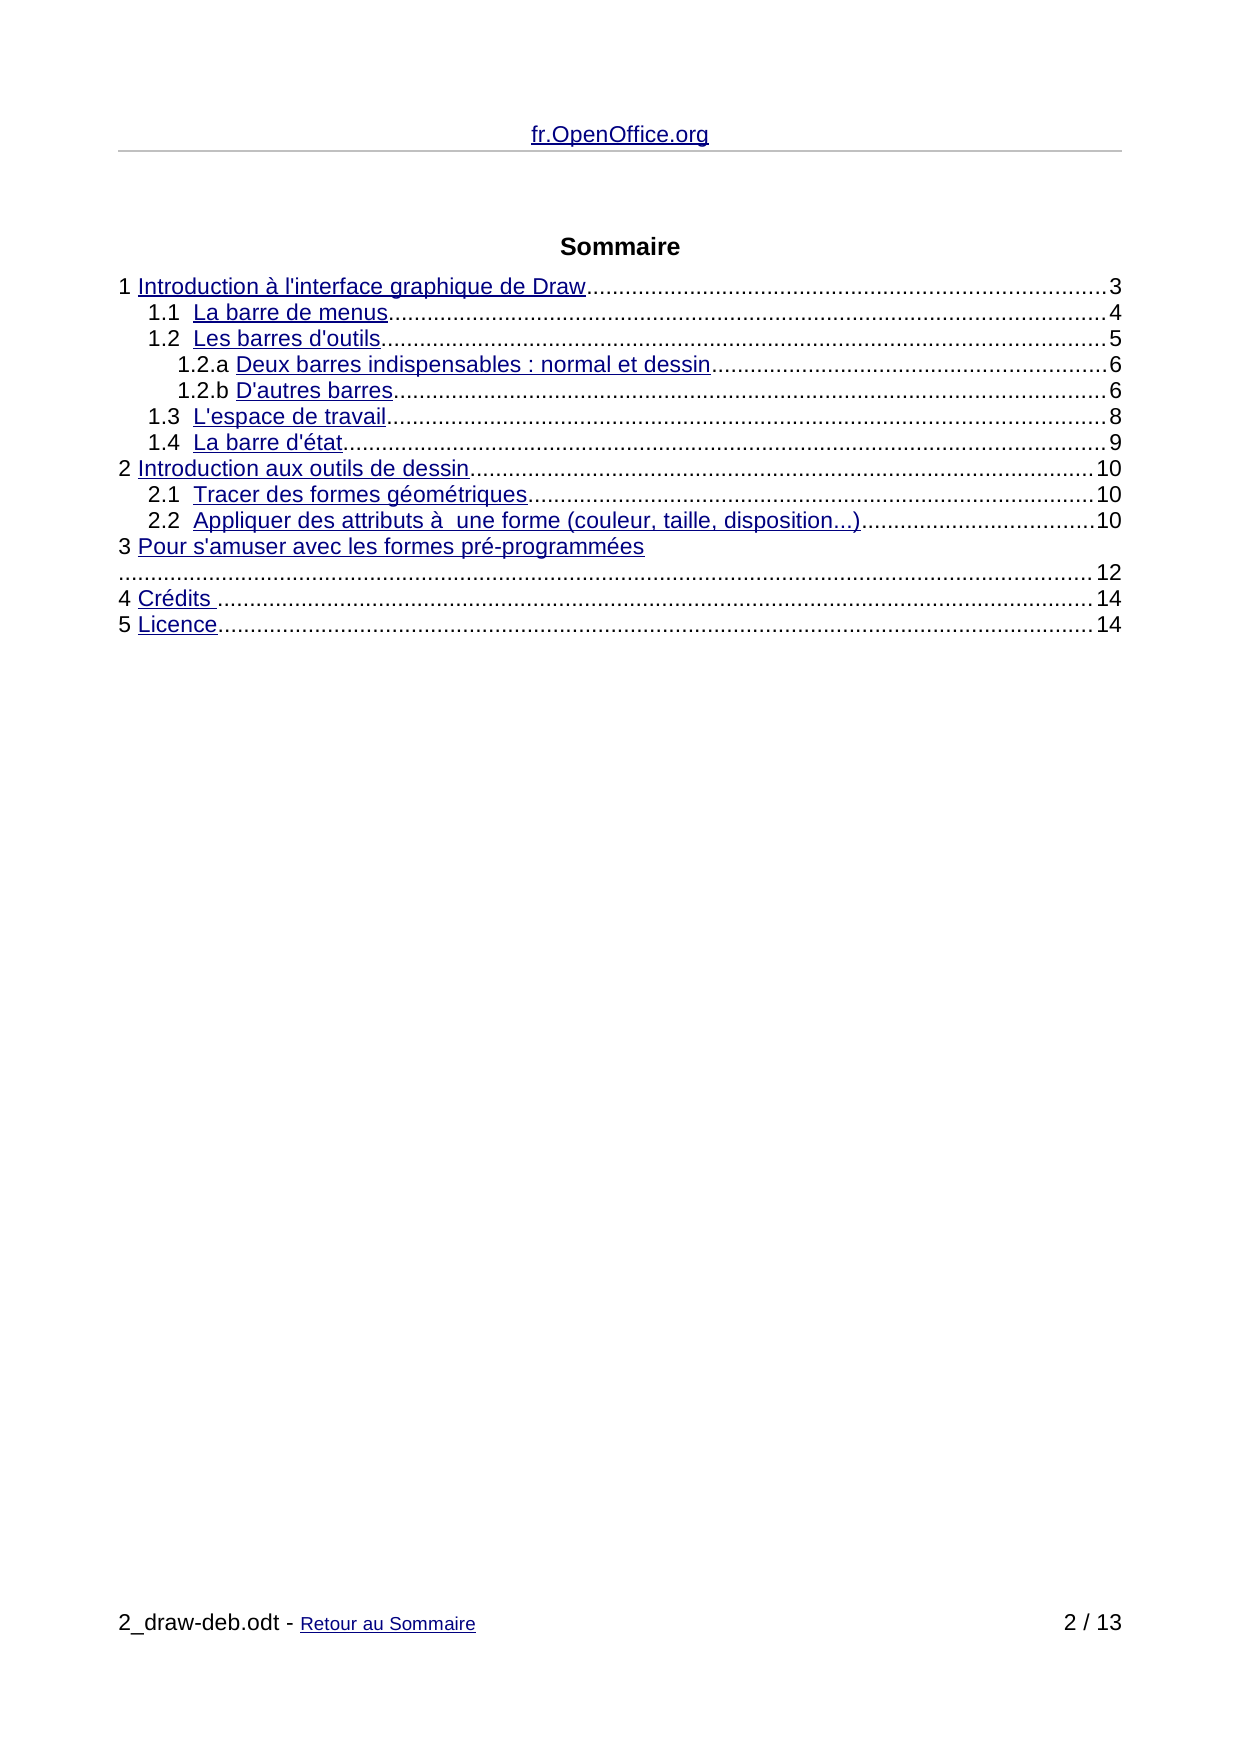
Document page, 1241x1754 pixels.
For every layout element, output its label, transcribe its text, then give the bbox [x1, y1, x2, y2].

text 1.2.a Deux barres indispensables : normal et dessin 6 [177, 351, 1122, 377]
subtitle Sommaire [118, 233, 1122, 261]
text 1.2.b D'autres barres 6 [177, 377, 1122, 403]
text 2.1 Tracer des formes géométriques 10 [148, 481, 1122, 507]
text 1.2 Les barres d'outils 5 [148, 325, 1122, 351]
text 1.3 L'espace de travail 8 [148, 403, 1122, 429]
text 1.4 La barre d'état 9 [148, 429, 1122, 455]
text 3 Pour s'amuser avec les formes pré-programmées 12 [118, 533, 1122, 586]
text 4 Crédits 14 [118, 586, 1122, 612]
text 5 Licence 14 [118, 612, 1122, 638]
text 2 Introduction aux outils de dessin 10 [118, 455, 1122, 481]
text 1.1 La barre de menus 4 [148, 299, 1122, 325]
text 1 Introduction à l'interface graphique de Draw 3 [118, 273, 1122, 299]
text 2.2 Appliquer des attributs à une forme (couleur, taille, disposition...) 10 [148, 507, 1122, 533]
